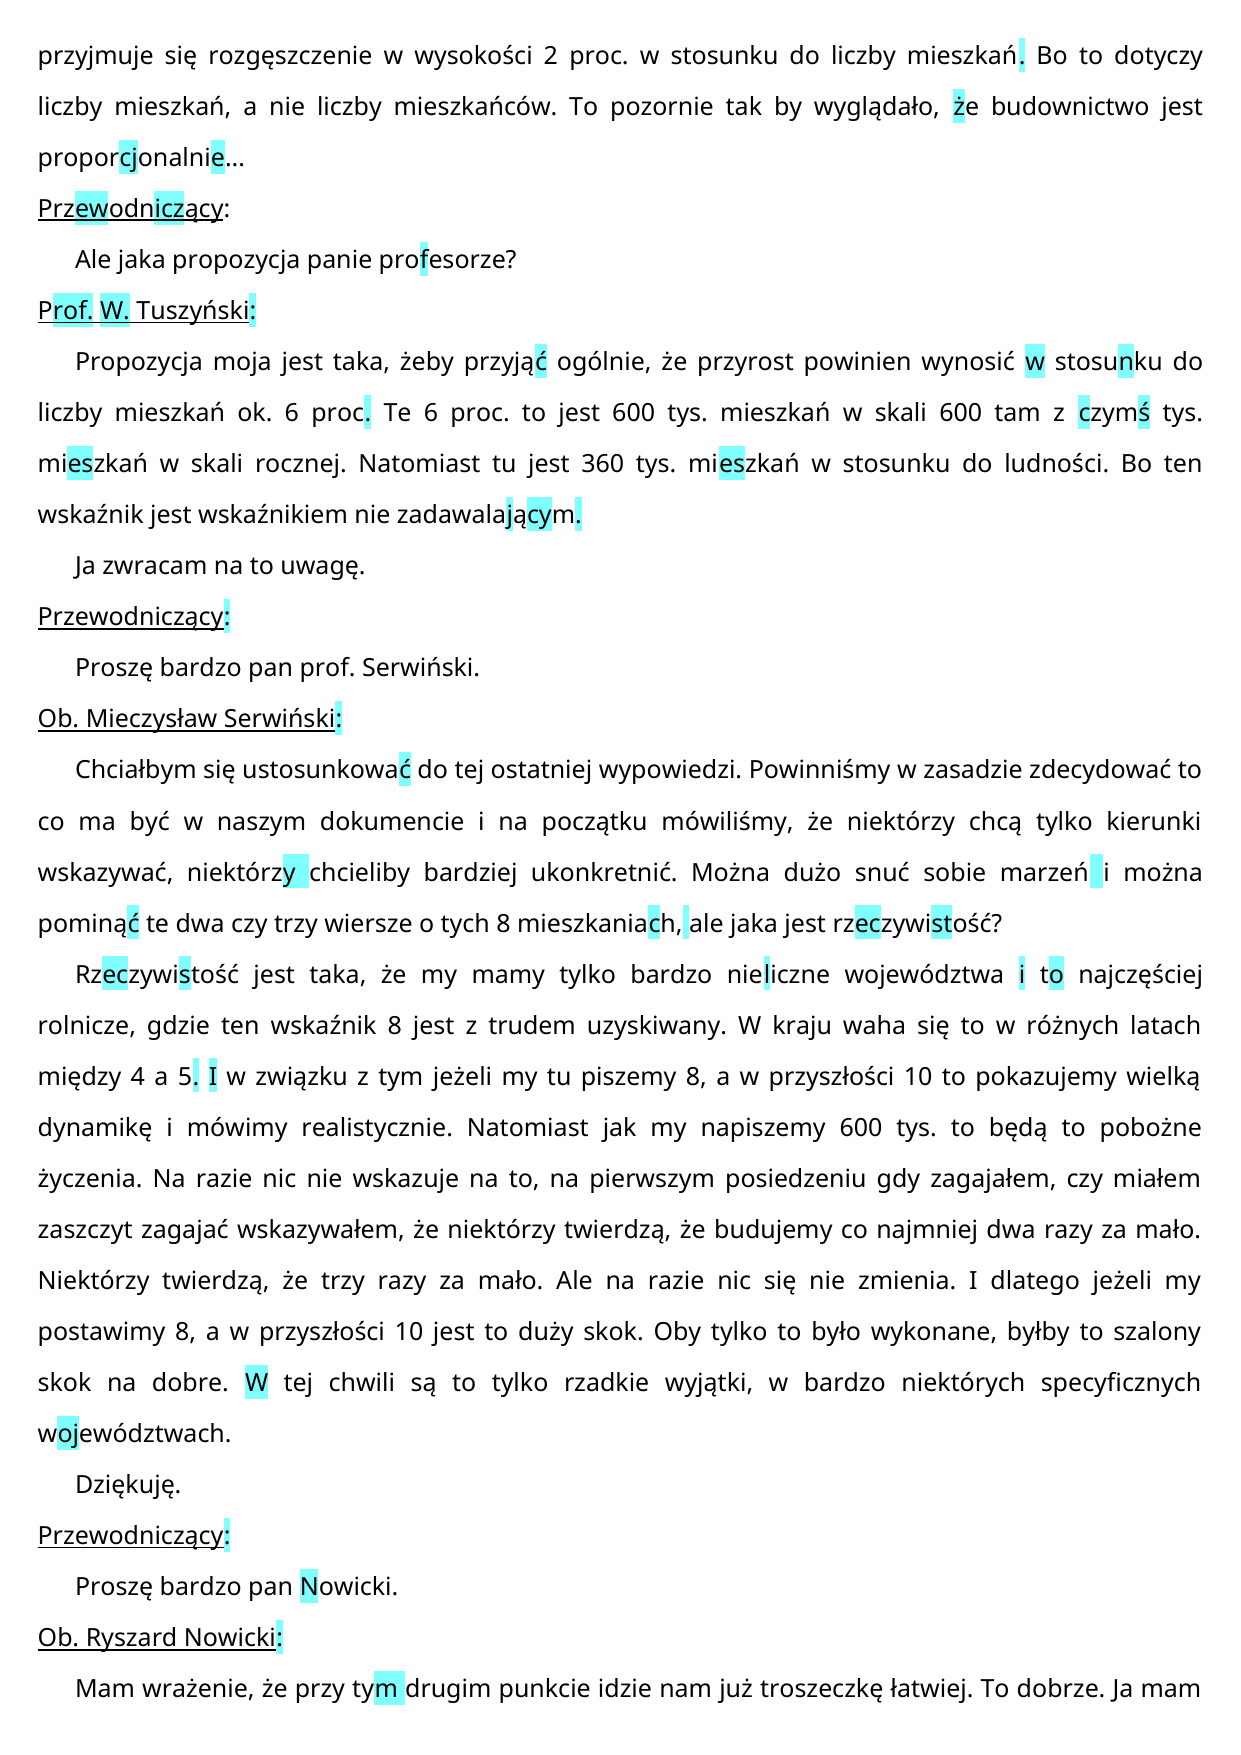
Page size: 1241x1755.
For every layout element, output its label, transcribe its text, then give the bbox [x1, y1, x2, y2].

text Ja zwracam na to uwagę. [37, 548, 1203, 582]
text Przewodniczący: [37, 599, 1203, 633]
text Ob. Ryszard Nowicki: [37, 1620, 1203, 1654]
text Przewodniczący: [37, 191, 1203, 225]
text Ale jaka propozycja panie profesorze? [37, 242, 1203, 276]
text Chciałbym się ustosunkować do tej ostatniej wypowiedzi. Powinniśmy w zasadzie zdecydować to co ma być w naszym dokumencie i na początku mówiliśmy, że niektórzy chcą tylko kierunki wskazywać, niektórzy chcieliby bardziej ukonkretnić. Można dużo snuć sobie marzeń i można pominąć te dwa czy trzy wiersze o tych 8 mieszkaniach, ale jaka jest rzeczywistość? [37, 752, 1203, 939]
text Propozycja moja jest taka, żeby przyjąć ogólnie, że przyrost powinien wynosić w stosunku do liczby mieszkań ok. 6 proc. Te 6 proc. to jest 600 tys. mieszkań w skali 600 tam z czymś tys. mieszkań w skali rocznej. Natomiast tu jest 360 tys. mieszkań w stosunku do ludności. Bo ten wskaźnik jest wskaźnikiem nie zadawalającym. [37, 344, 1203, 531]
text Ob. Mieczysław Serwiński: [37, 701, 1203, 735]
text Dziękuję. [37, 1467, 1203, 1501]
text Rzeczywistość jest taka, że my mamy tylko bardzo nieliczne województwa i to najczęściej rolnicze, gdzie ten wskaźnik 8 jest z trudem uzyskiwany. W kraju waha się to w różnych latach między 4 a 5. I w związku z tym jeżeli my tu piszemy 8, a w przyszłości 10 to pokazujemy wielką dynamikę i mówimy realistycznie. Natomiast jak my napiszemy 600 tys. to będą to pobożne życzenia. Na razie nic nie wskazuje na to, na pierwszym posiedzeniu gdy zagajałem, czy miałem zaszczyt zagajać wskazywałem, że niektórzy twierdzą, że budujemy co najmniej dwa razy za mało. Niektórzy twierdzą, że trzy razy za mało. Ale na razie nic się nie zmienia. I dlatego jeżeli my postawimy 8, a w przyszłości 10 jest to duży skok. Oby tylko to było wykonane, byłby to szalony skok na dobre. W tej chwili są to tylko rzadkie wyjątki, w bardzo niektórych specyficznych województwach. [37, 956, 1203, 1450]
text Proszę bardzo pan Nowicki. [37, 1569, 1203, 1603]
text Mam wrażenie, że przy tym drugim punkcie idzie nam już troszeczkę łatwiej. To dobrze. Ja mam [37, 1671, 1203, 1705]
text Prof. W. Tuszyński: [37, 293, 1203, 327]
text Przewodniczący: [37, 1518, 1203, 1552]
text przyjmuje się rozgęszczenie w wysokości 2 proc. w stosunku do liczby mieszkań. Bo to dotyczy liczby mieszkań, a nie liczby mieszkańców. To pozornie tak by wyglądało, że budownictwo jest proporcjonalnie... [37, 37, 1203, 174]
text Proszę bardzo pan prof. Serwiński. [37, 650, 1203, 684]
